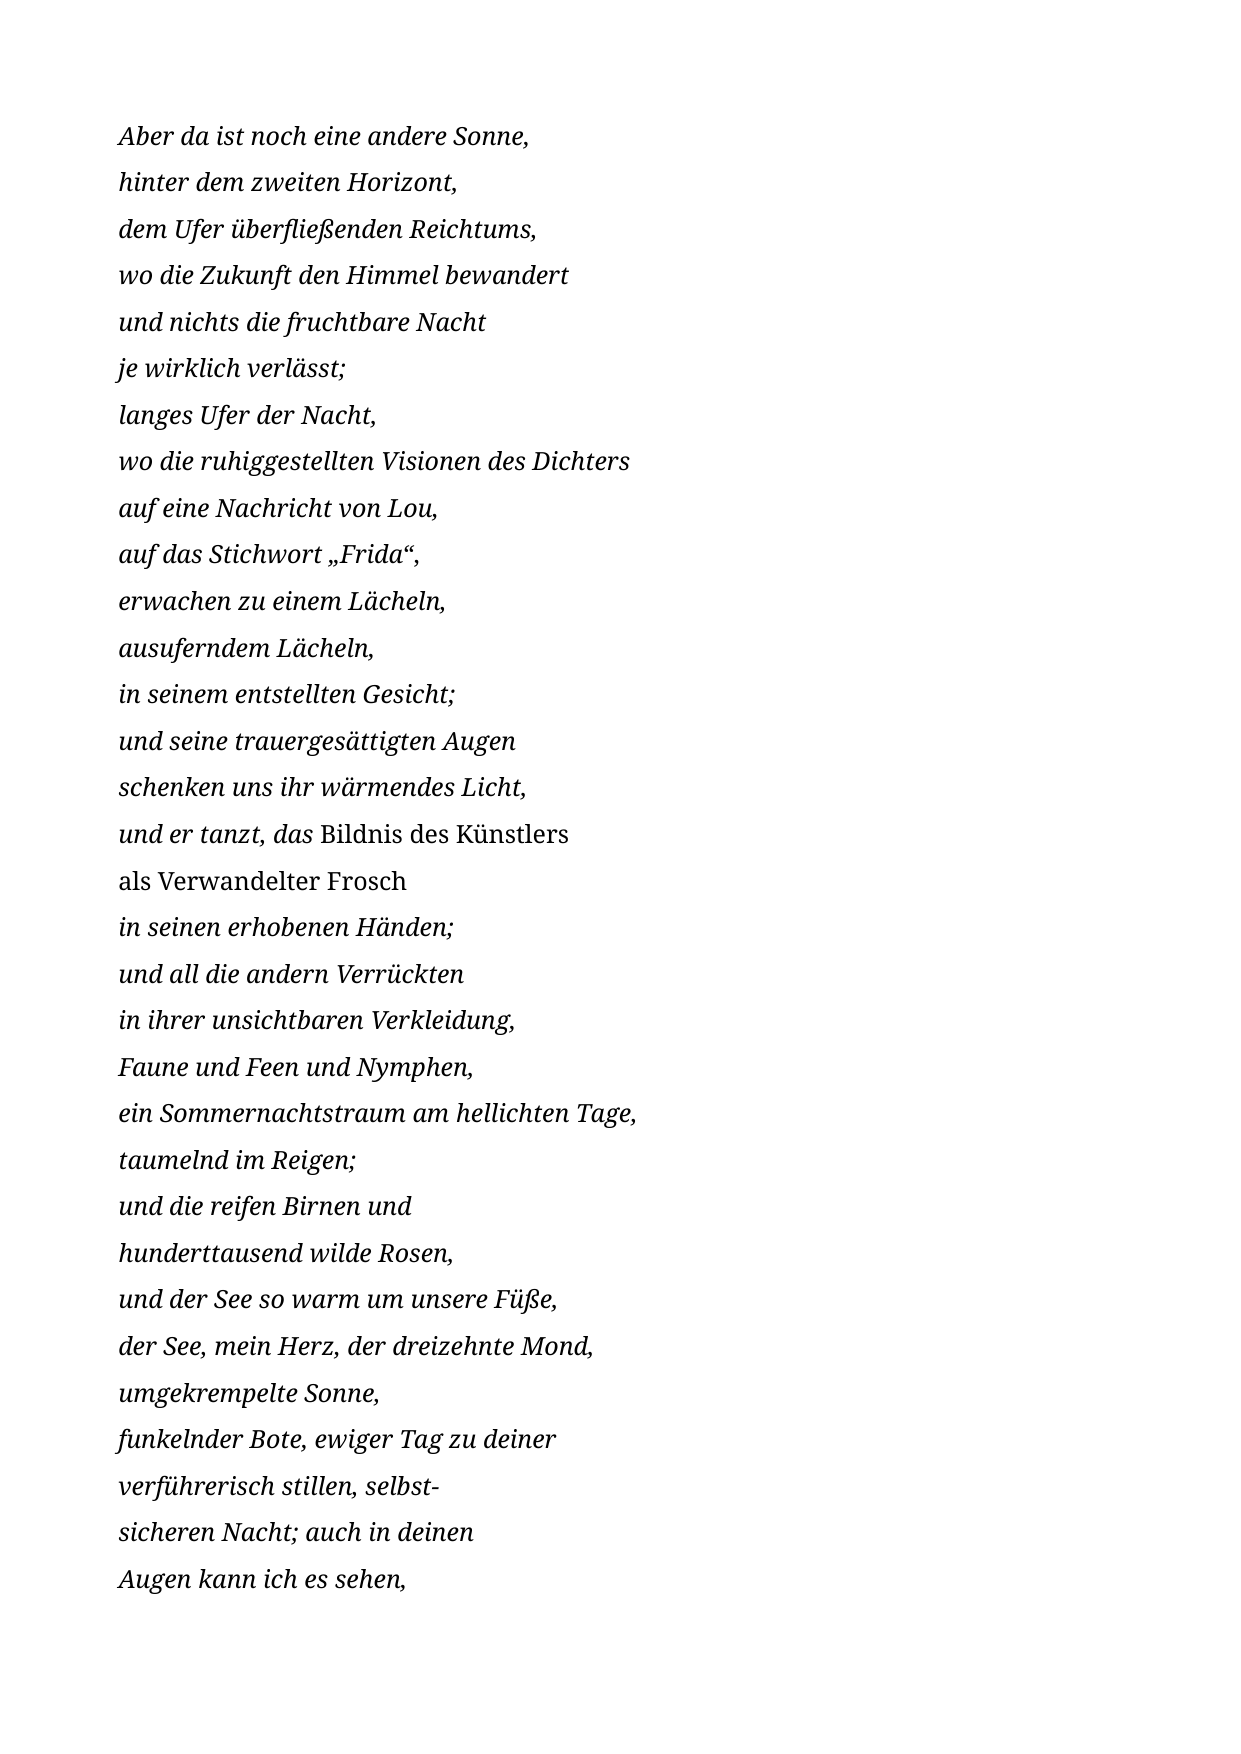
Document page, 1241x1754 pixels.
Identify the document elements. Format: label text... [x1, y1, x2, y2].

text ausuferndem Lächeln, [118, 630, 1122, 664]
text der See, mein Herz, der dreizehnte Mond, [118, 1329, 1122, 1363]
text je wirklich verlässt; [118, 351, 1122, 385]
text sicheren Nacht; auch in deinen [118, 1515, 1122, 1549]
text hinter dem zweiten Horizont, [118, 165, 1122, 199]
text als Verwandelter Frosch [118, 863, 1122, 897]
text wo die ruhiggestellten Visionen des Dichters [118, 444, 1122, 478]
text Aber da ist noch eine andere Sonne, [118, 118, 1122, 152]
text funkelnder Bote, ewiger Tag zu deiner [118, 1422, 1122, 1456]
text verführerisch stillen, selbst- [118, 1468, 1122, 1502]
text taumelnd im Reigen; [118, 1142, 1122, 1177]
text und er tanzt, das Bildnis des Künstlers [118, 817, 1122, 851]
text ein Sommernachtstraum am hellichten Tage, [118, 1096, 1122, 1130]
text auf das Stichwort „Frida“, [118, 537, 1122, 571]
text und seine trauergesättigten Augen [118, 723, 1122, 757]
text und all die andern Verrückten [118, 956, 1122, 990]
text wo die Zukunft den Himmel bewandert [118, 258, 1122, 292]
text dem Ufer überfließenden Reichtums, [118, 211, 1122, 245]
text in ihrer unsichtbaren Verkleidung, [118, 1003, 1122, 1037]
text schenken uns ihr wärmendes Licht, [118, 770, 1122, 804]
text in seinem entstellten Gesicht; [118, 677, 1122, 711]
text und der See so warm um unsere Füße, [118, 1282, 1122, 1316]
text Faune und Feen und Nymphen, [118, 1049, 1122, 1083]
text erwachen zu einem Lächeln, [118, 584, 1122, 618]
text und nichts die fruchtbare Nacht [118, 304, 1122, 338]
text in seinen erhobenen Händen; [118, 910, 1122, 944]
text umgekrempelte Sonne, [118, 1375, 1122, 1409]
text langes Ufer der Nacht, [118, 397, 1122, 432]
text hunderttausend wilde Rosen, [118, 1236, 1122, 1270]
text Augen kann ich es sehen, [118, 1562, 1122, 1596]
text auf eine Nachricht von Lou, [118, 491, 1122, 525]
text und die reifen Birnen und [118, 1189, 1122, 1223]
